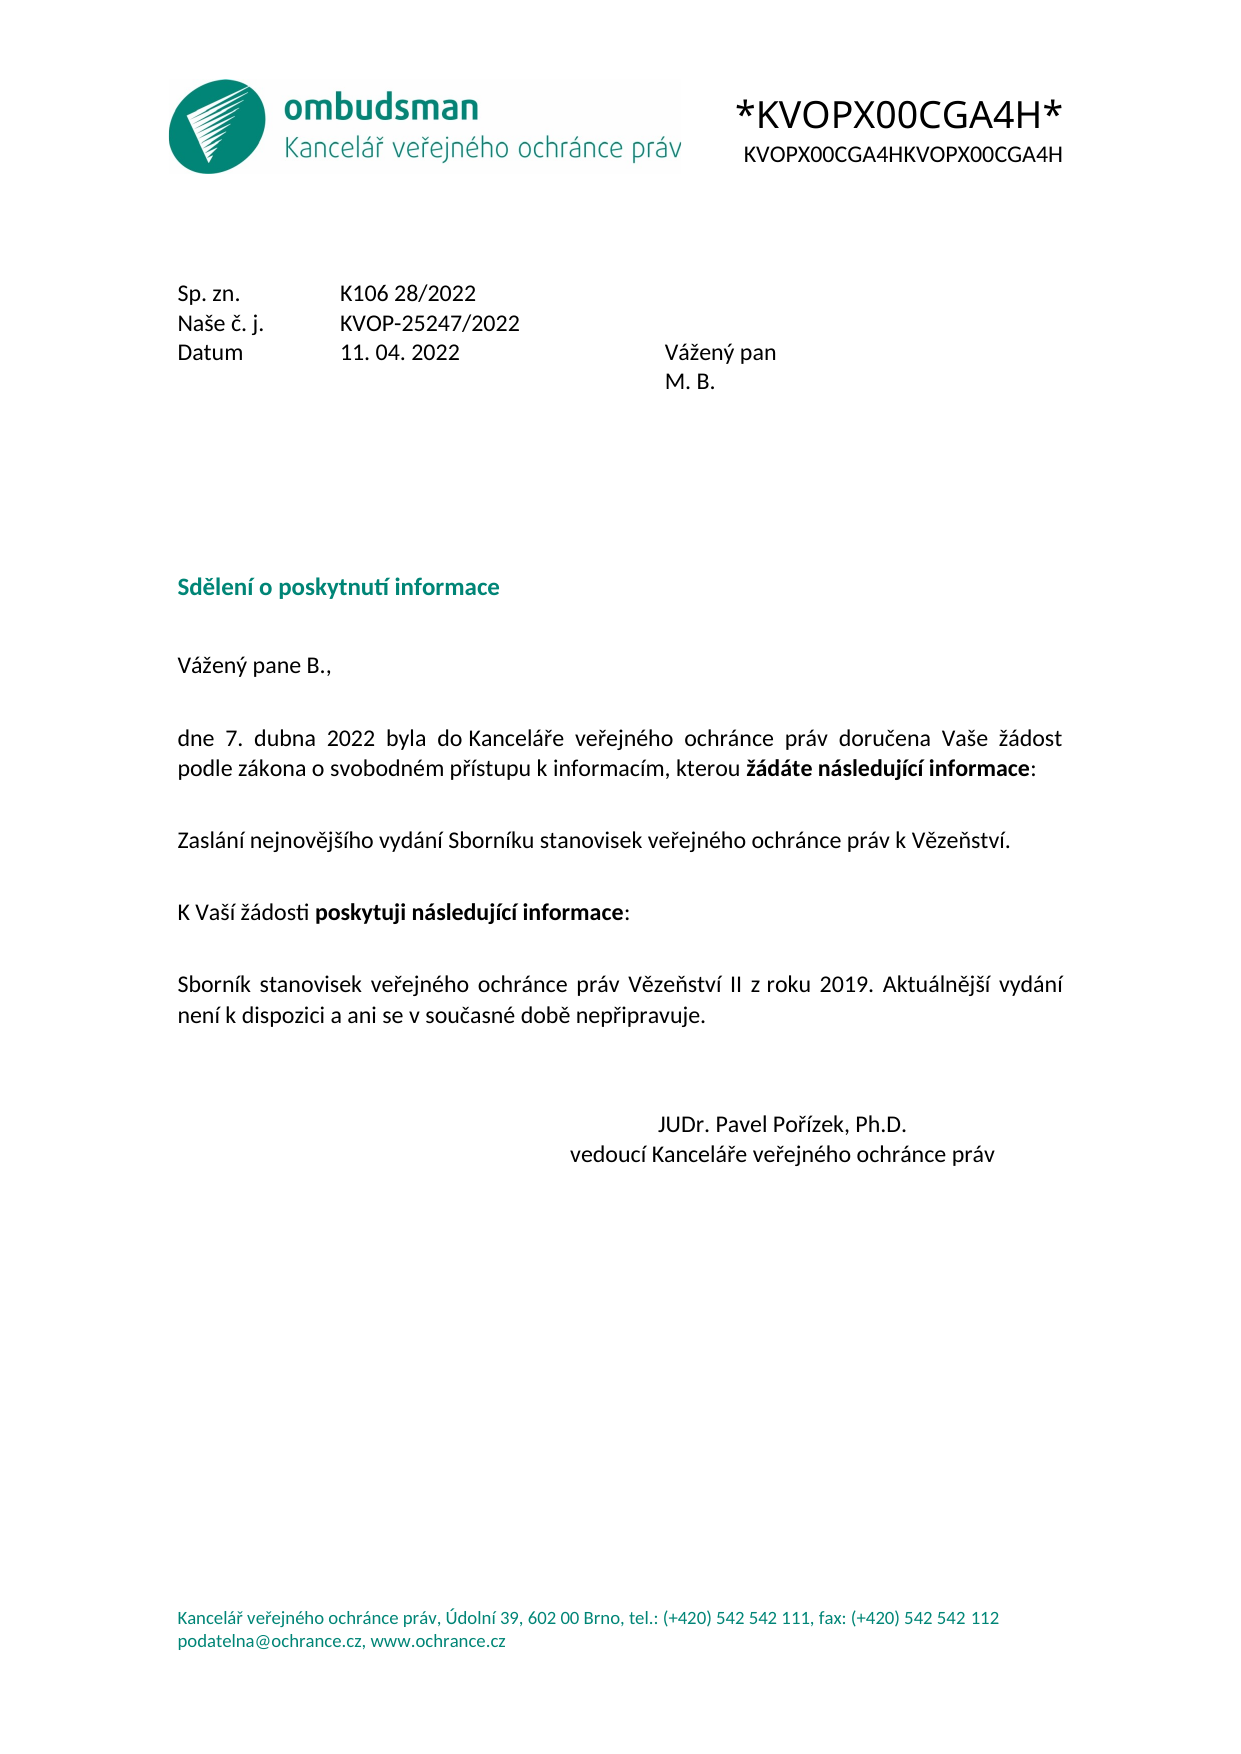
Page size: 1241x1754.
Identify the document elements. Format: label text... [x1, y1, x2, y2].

text Zaslání nejnovějšího vydání Sborníku stanovisek veřejného ochránce práv k Vězeňství. [177, 825, 1063, 854]
table_header K106 28/2022 KVOP-25247/2022 11. 04. 2022 [340, 220, 664, 513]
subtitle Sdělení o poskytnutí informace [177, 571, 1063, 602]
text Vážený pane B., [177, 651, 1063, 680]
text dne 7. dubna 2022 byla do Kanceláře veřejného ochránce práv doručena Vaše žádost podle zákona o svobodném přístupu k informacím, kterou žádáte následující informace: [177, 723, 1063, 782]
text Sborník stanovisek veřejného ochránce práv Vězeňství II z roku 2019. Aktuálnější vydání není k dispozici a ani se v současné době nepřipravuje. [177, 969, 1063, 1029]
text vedoucí Kanceláře veřejného ochránce práv [502, 1139, 1063, 1168]
text K Vaší žádosti poskytuji následující informace: [177, 897, 1063, 926]
table_header Sp. zn. Naše č. j. Datum [177, 220, 340, 513]
table_header Vážený pan M. B. [665, 220, 1085, 513]
text JUDr. Pavel Pořízek, Ph.D. [502, 1109, 1063, 1139]
